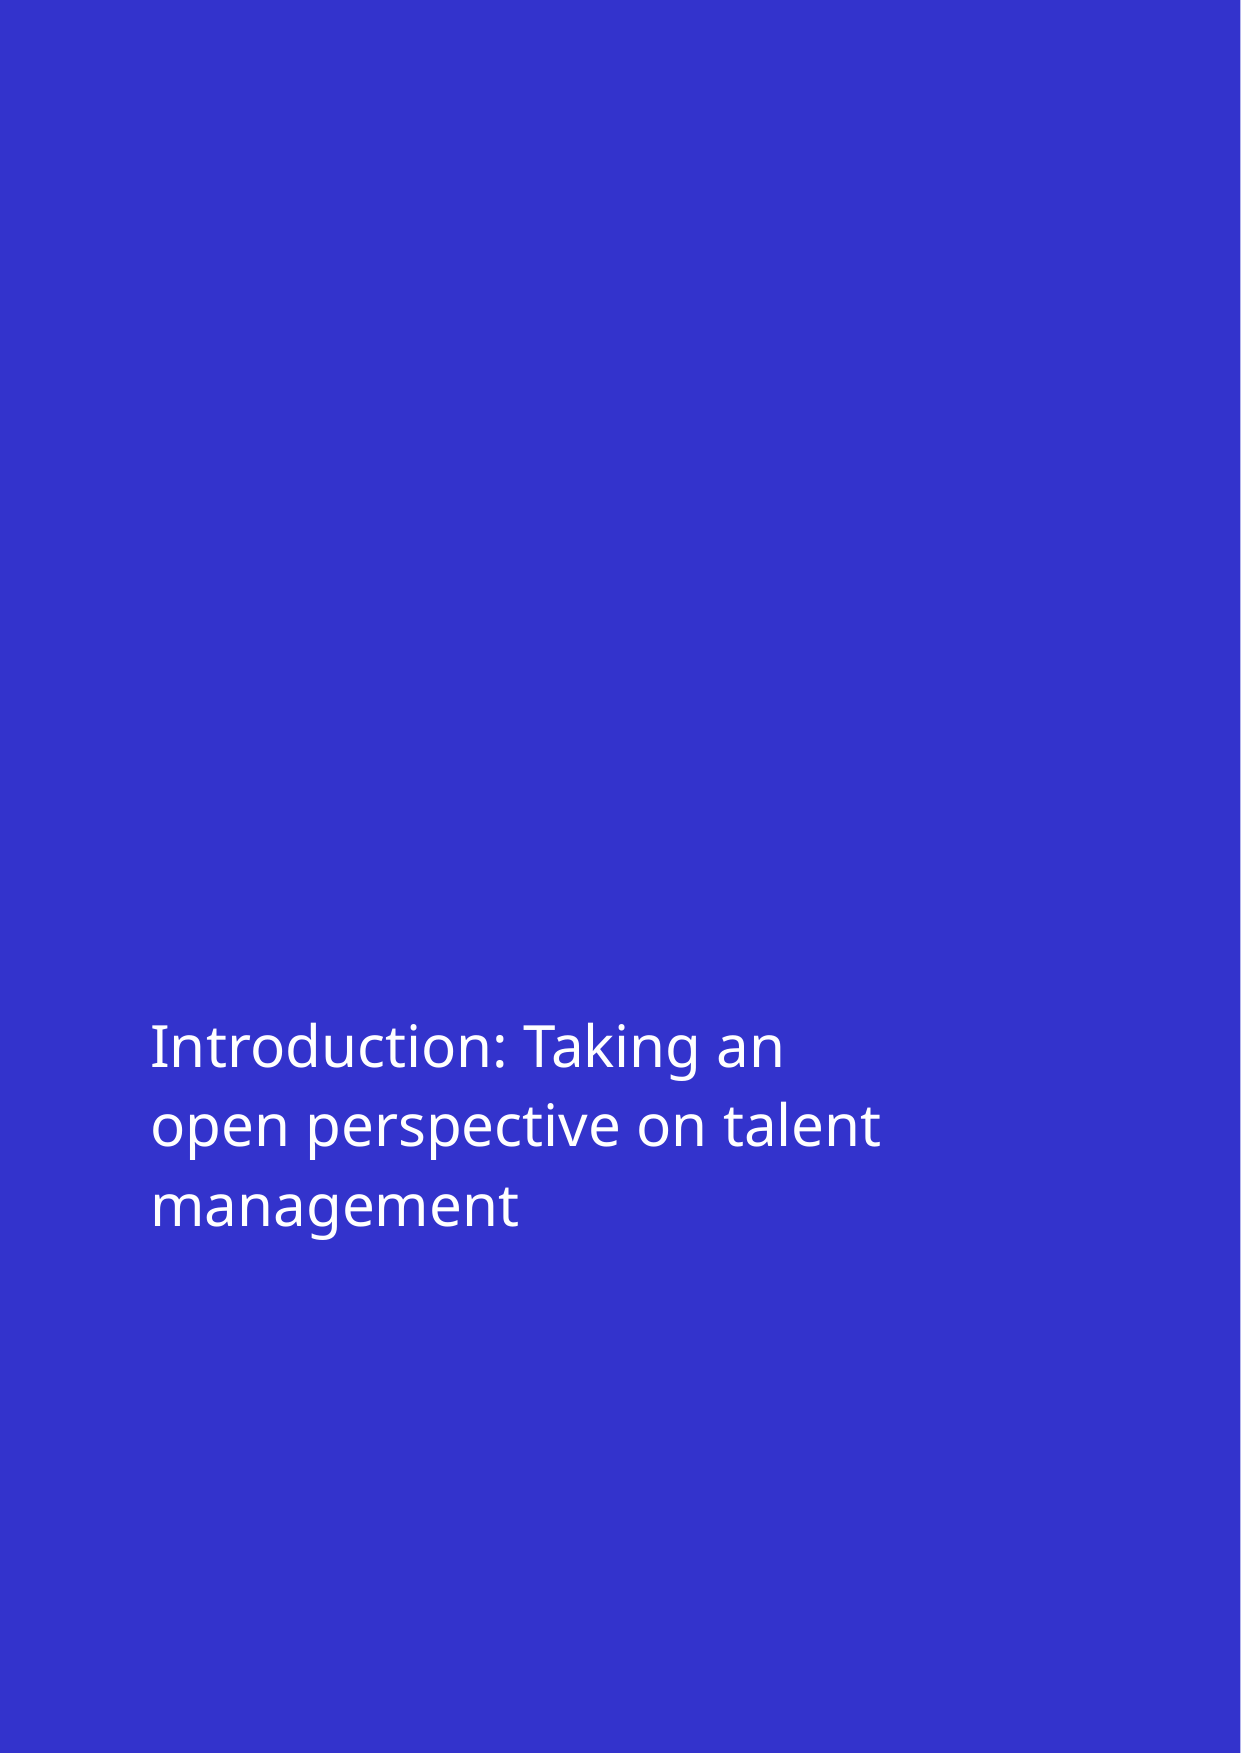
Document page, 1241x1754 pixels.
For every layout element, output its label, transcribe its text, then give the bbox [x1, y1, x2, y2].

subtitle Introduction: Taking an open perspective on talent management [150, 1005, 941, 1243]
